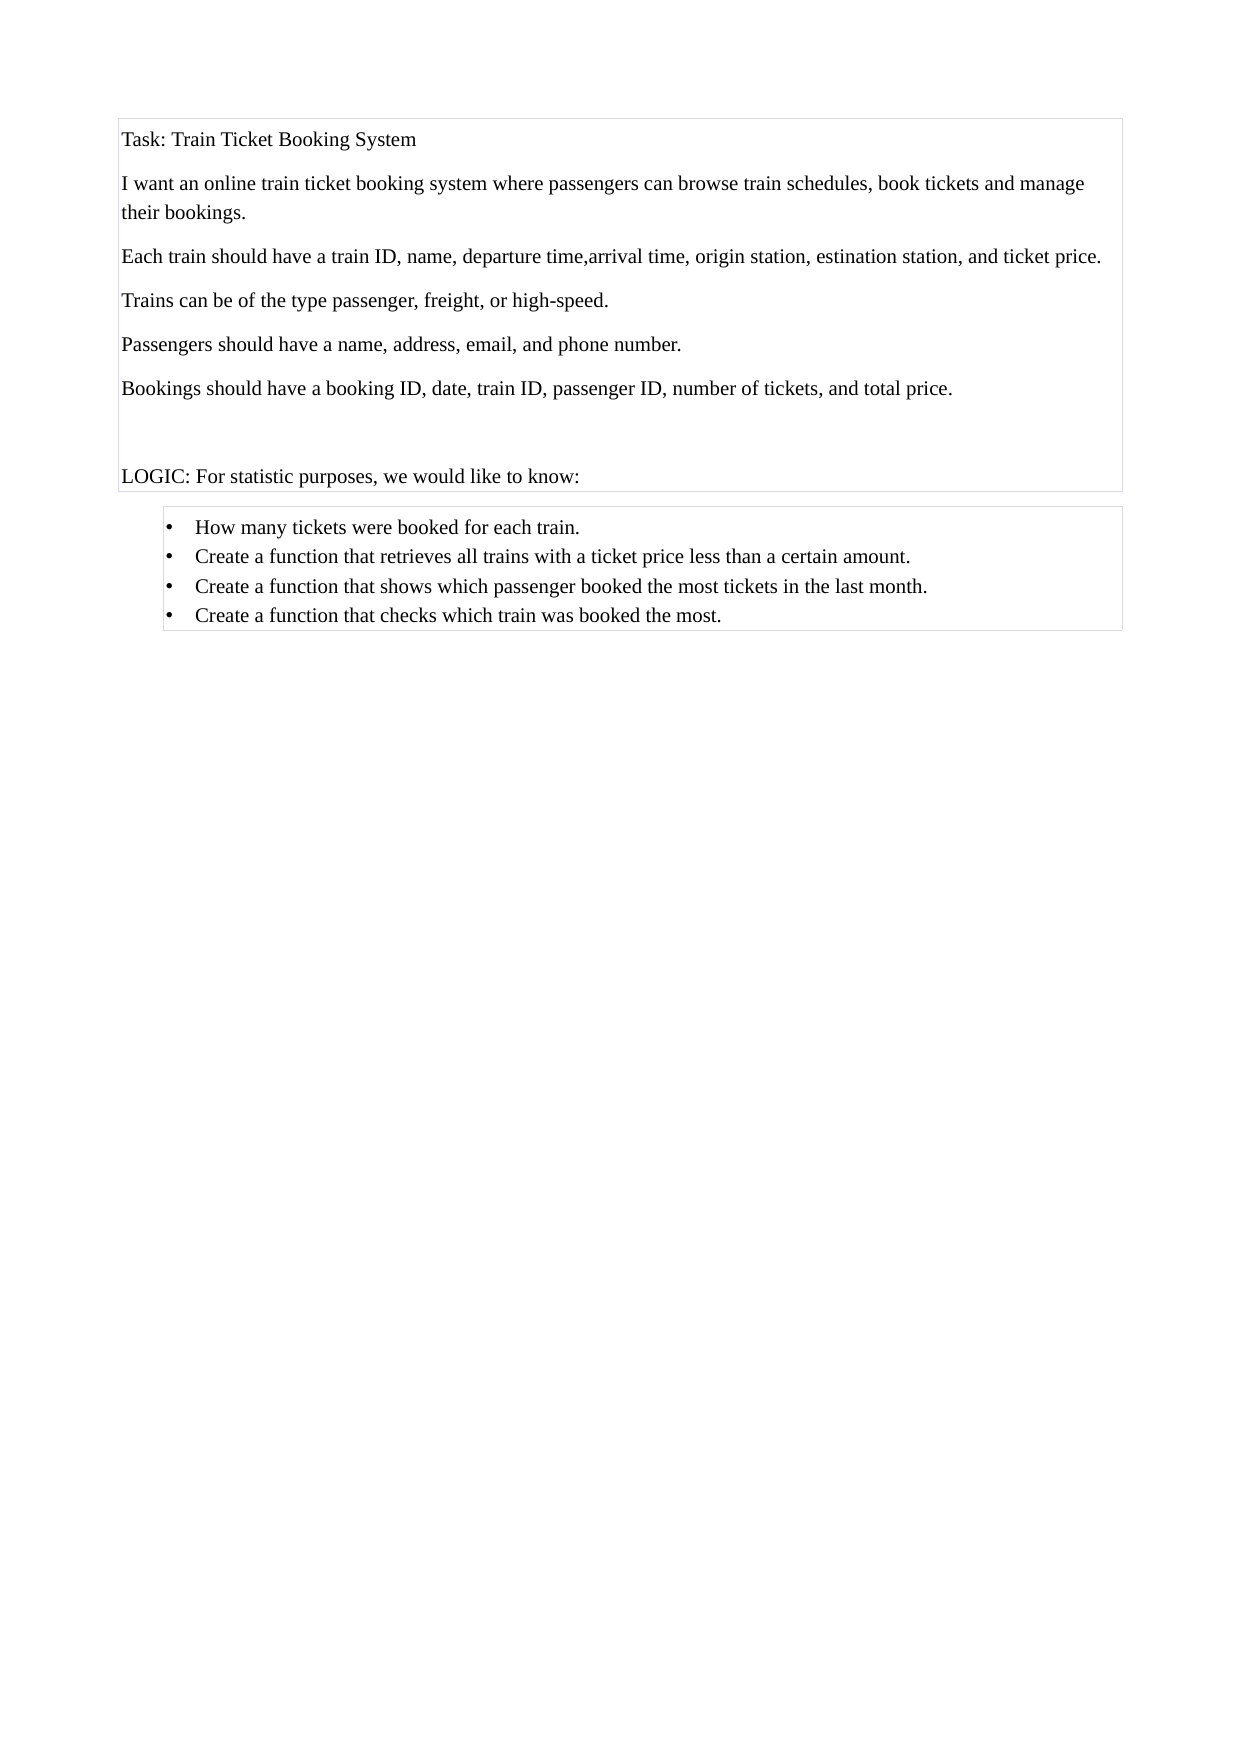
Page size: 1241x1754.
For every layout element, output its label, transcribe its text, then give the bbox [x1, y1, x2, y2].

list Create a function that shows which passenger booked the most tickets in the last month. [164, 565, 1122, 594]
list Create a function that checks which train was booked the most. [164, 594, 1122, 630]
list Create a function that retrieves all trains with a ticket price less than a certain amount. [164, 536, 1122, 565]
text Passengers should have a name, address, email, and phone number. [119, 324, 1122, 356]
text Each train should have a train ID, name, departure time,arrival time, origin station, estination station, and ticket price. [119, 236, 1122, 268]
text Task: Train Ticket Booking System [119, 119, 1122, 151]
text LOGIC: For statistic purposes, we would like to know: [119, 456, 1122, 491]
text I want an online train ticket booking system where passengers can browse train schedules, book tickets and manage their bookings. [119, 162, 1122, 224]
text Bookings should have a booking ID, date, train ID, passenger ID, number of tickets, and total price. [119, 368, 1122, 400]
list How many tickets were booked for each train. [164, 507, 1122, 536]
text Trains can be of the type passenger, freight, or high-speed. [119, 280, 1122, 312]
